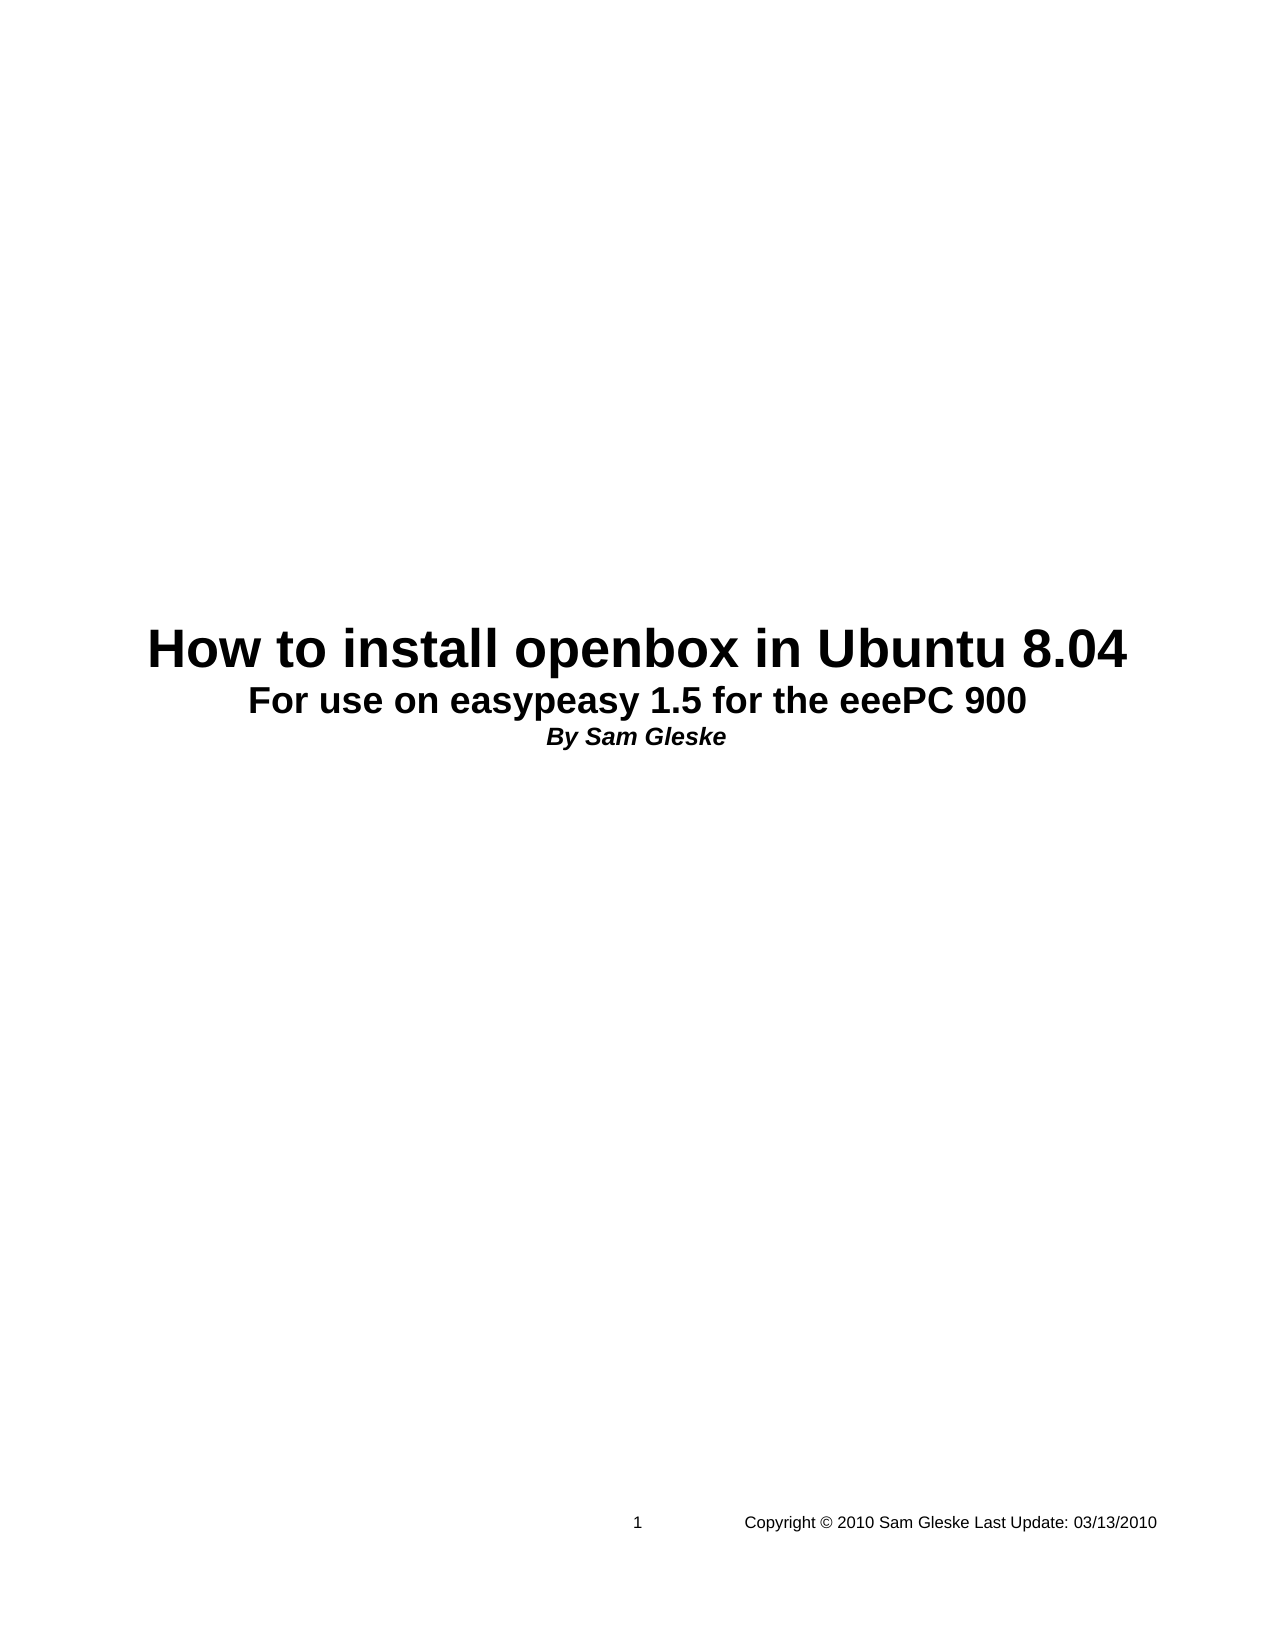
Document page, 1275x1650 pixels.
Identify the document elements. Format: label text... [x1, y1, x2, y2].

text For use on easypeasy 1.5 for the eeePC 900 [118, 679, 1157, 722]
text How to install openbox in Ubuntu 8.04 [118, 616, 1157, 679]
text By Sam Gleske [118, 722, 1157, 751]
